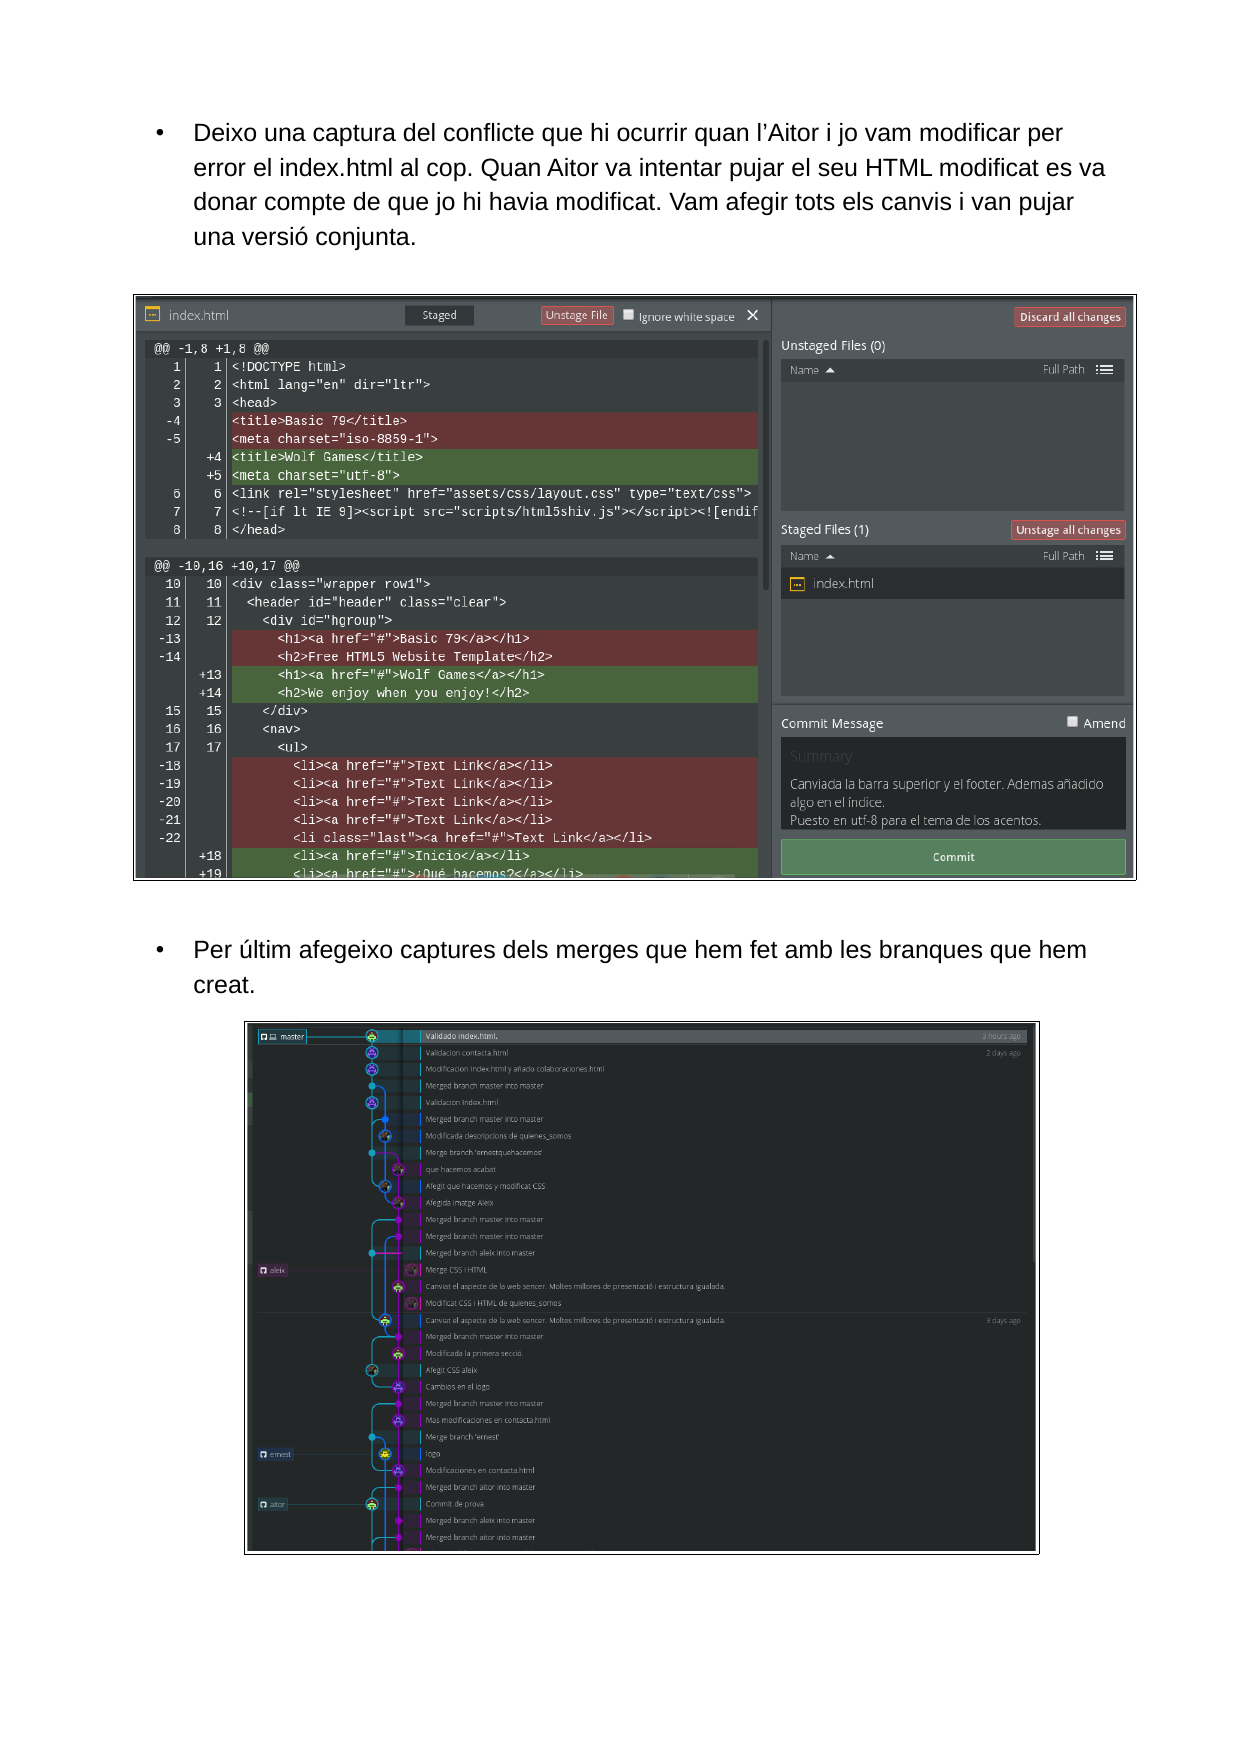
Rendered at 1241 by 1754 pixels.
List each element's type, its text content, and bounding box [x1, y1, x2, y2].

list Deixo una captura del conflicte que hi ocurrir quan l’Aitor i jo vam modificar per error el index.html al cop. Quan Aitor va intentar pujar el seu HTML modificat es va donar compte de que jo hi havia modificat. Vam afegir tots els canvis i van pujar una versió conjunta. [156, 118, 1122, 250]
list Per últim afegeixo captures dels merges que hem fet amb les branques que hem creat. [156, 935, 1122, 998]
picture [135, 296, 1134, 878]
picture [247, 1023, 1036, 1551]
